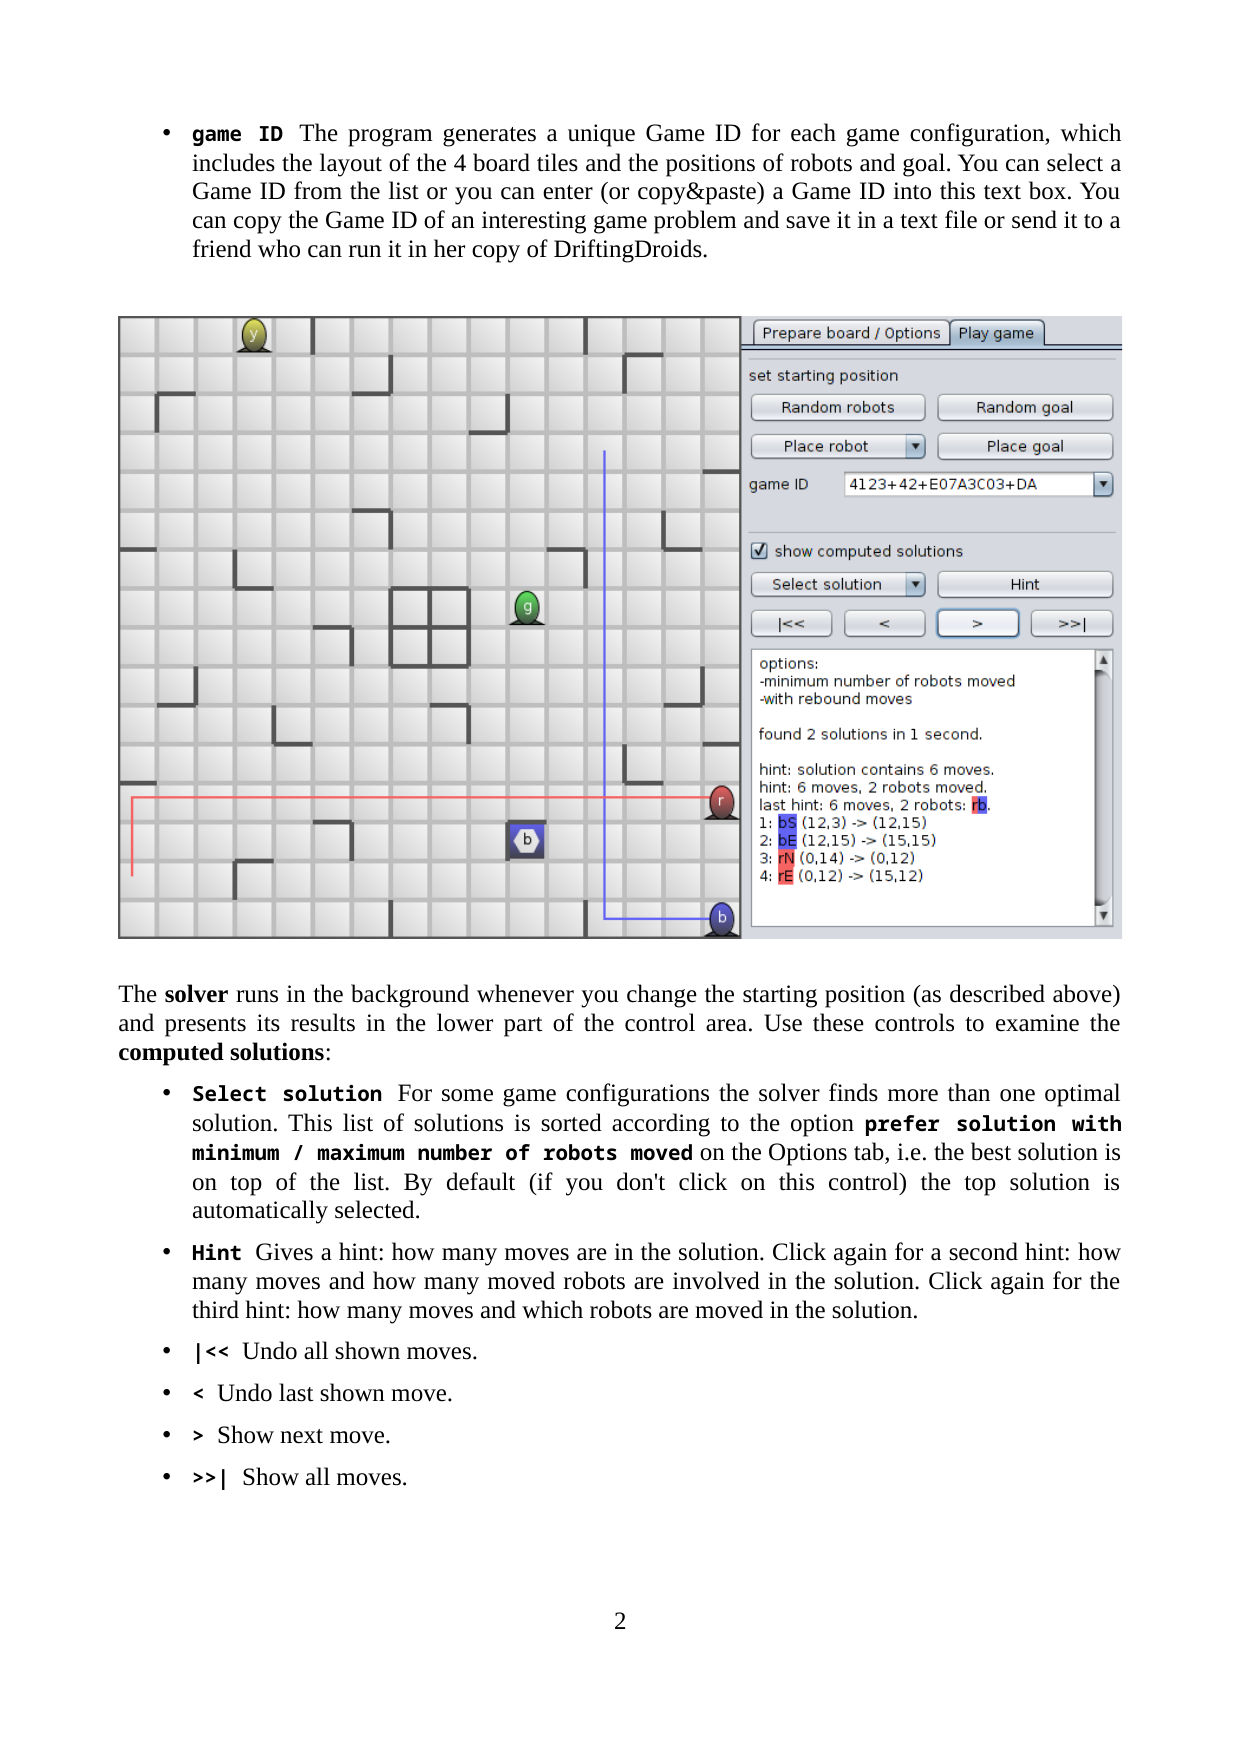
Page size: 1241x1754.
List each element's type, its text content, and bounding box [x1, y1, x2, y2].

list |<< Undo all shown moves. [162, 1336, 1122, 1366]
picture [118, 316, 1123, 939]
list >>| Show all moves. [162, 1462, 1122, 1492]
list Hint Gives a hint: how many moves are in the solution. Click again for a second hint: how many moves and how many moved robots are involved in the solution. Click again for the third hint: how many moves and which robots are moved in the solution. [162, 1237, 1122, 1324]
text The solver runs in the background whenever you change the starting position (as described above) and presents its results in the lower part of the control area. Use these controls to examine the computed solutions: [118, 979, 1122, 1066]
list game ID The program generates a unique Game ID for each game configuration, which includes the layout of the 4 board tiles and the positions of robots and goal. You can select a Game ID from the list or you can enter (or copy&paste) a Game ID into this text box. You can copy the Game ID of an interesting game problem and save it in a text file or send it to a friend who can run it in her copy of DriftingDroids. [162, 118, 1122, 263]
list > Show next move. [162, 1420, 1122, 1449]
list Select solution For some game configurations the solver finds more than one optimal solution. This list of solutions is sorted according to the option prefer solution with minimum / maximum number of robots moved on the Options tab, i.e. the best solution is on top of the list. By default (if you don't click on this control) the top solution is automatically selected. [162, 1078, 1122, 1224]
list < Undo last shown move. [162, 1378, 1122, 1408]
